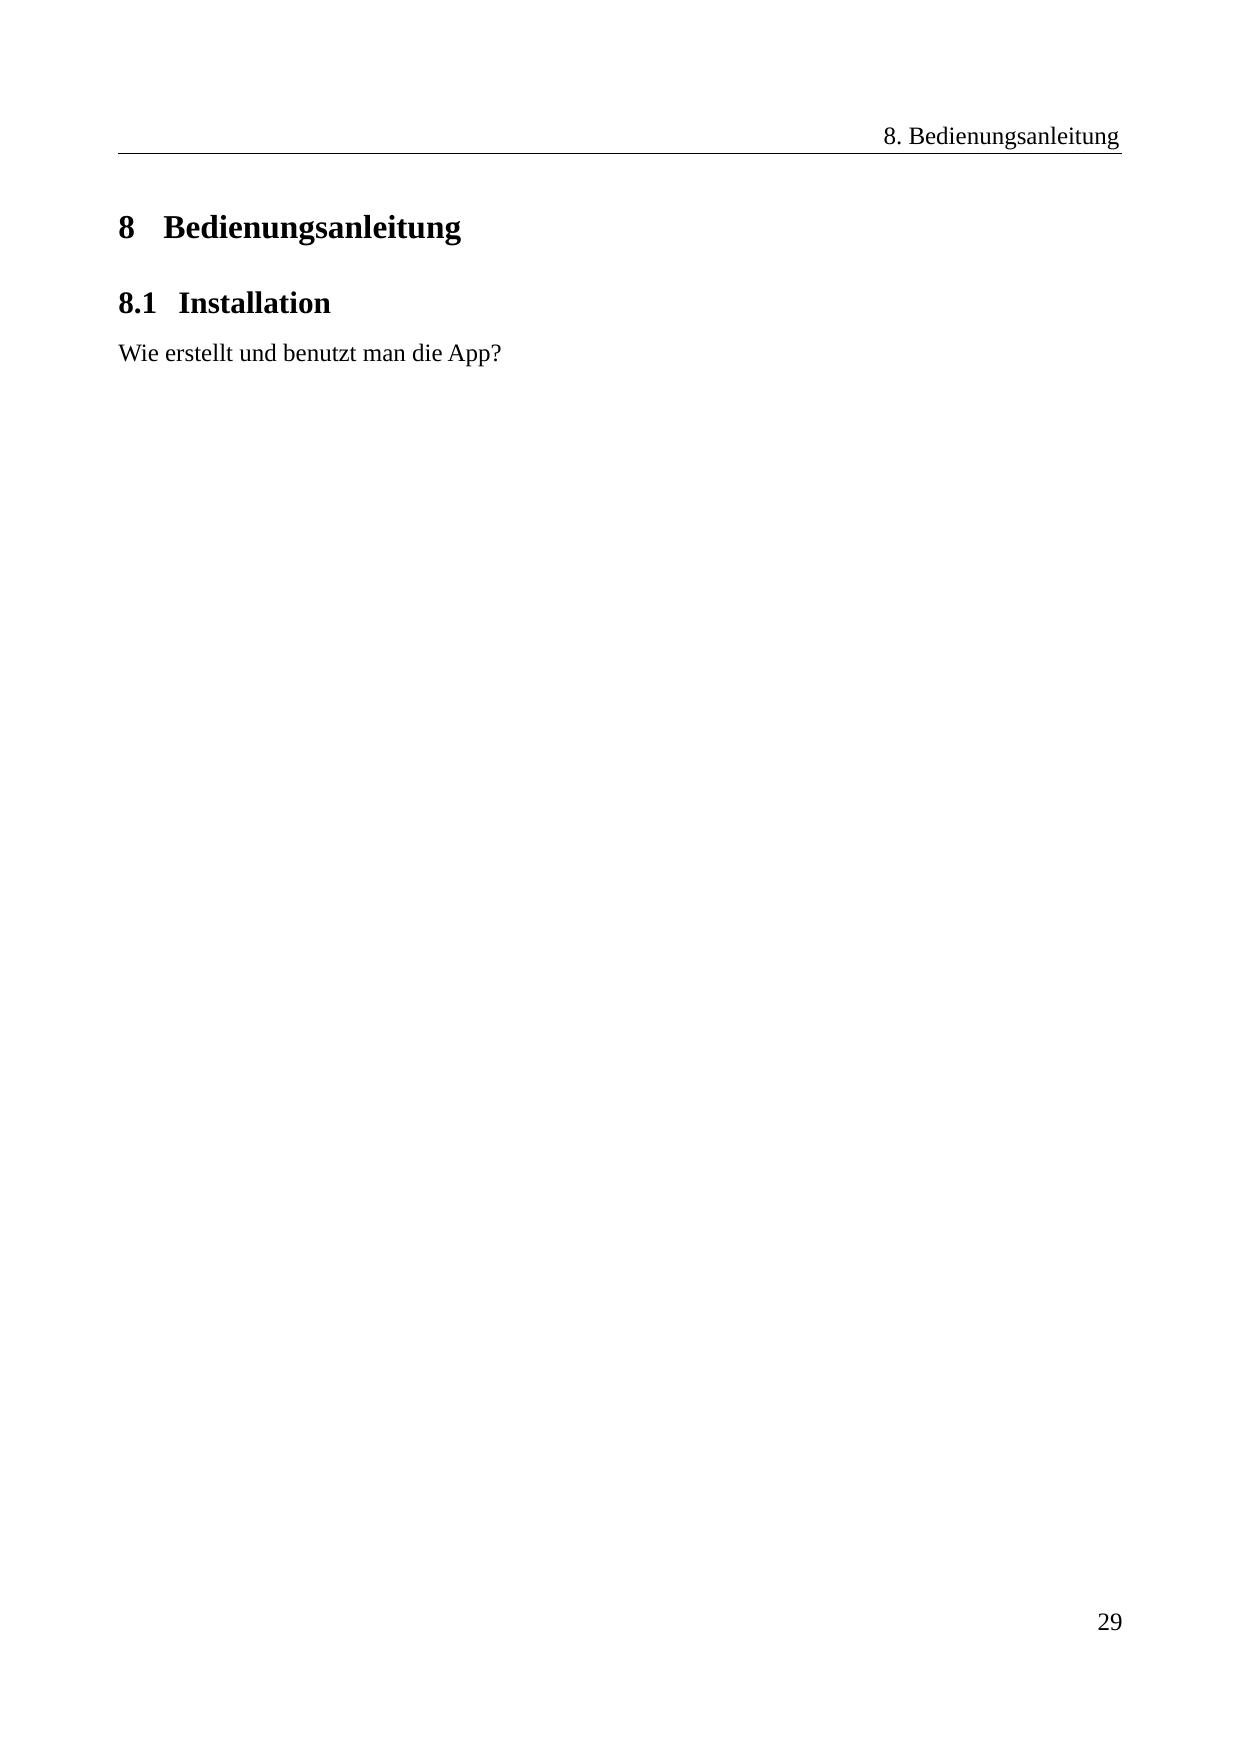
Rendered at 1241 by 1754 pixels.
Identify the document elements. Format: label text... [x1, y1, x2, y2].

subtitle Installation [118, 285, 1122, 321]
text Wie erstellt und benutzt man die App? [118, 338, 1122, 367]
subtitle Bedienungsanleitung [118, 207, 1122, 246]
